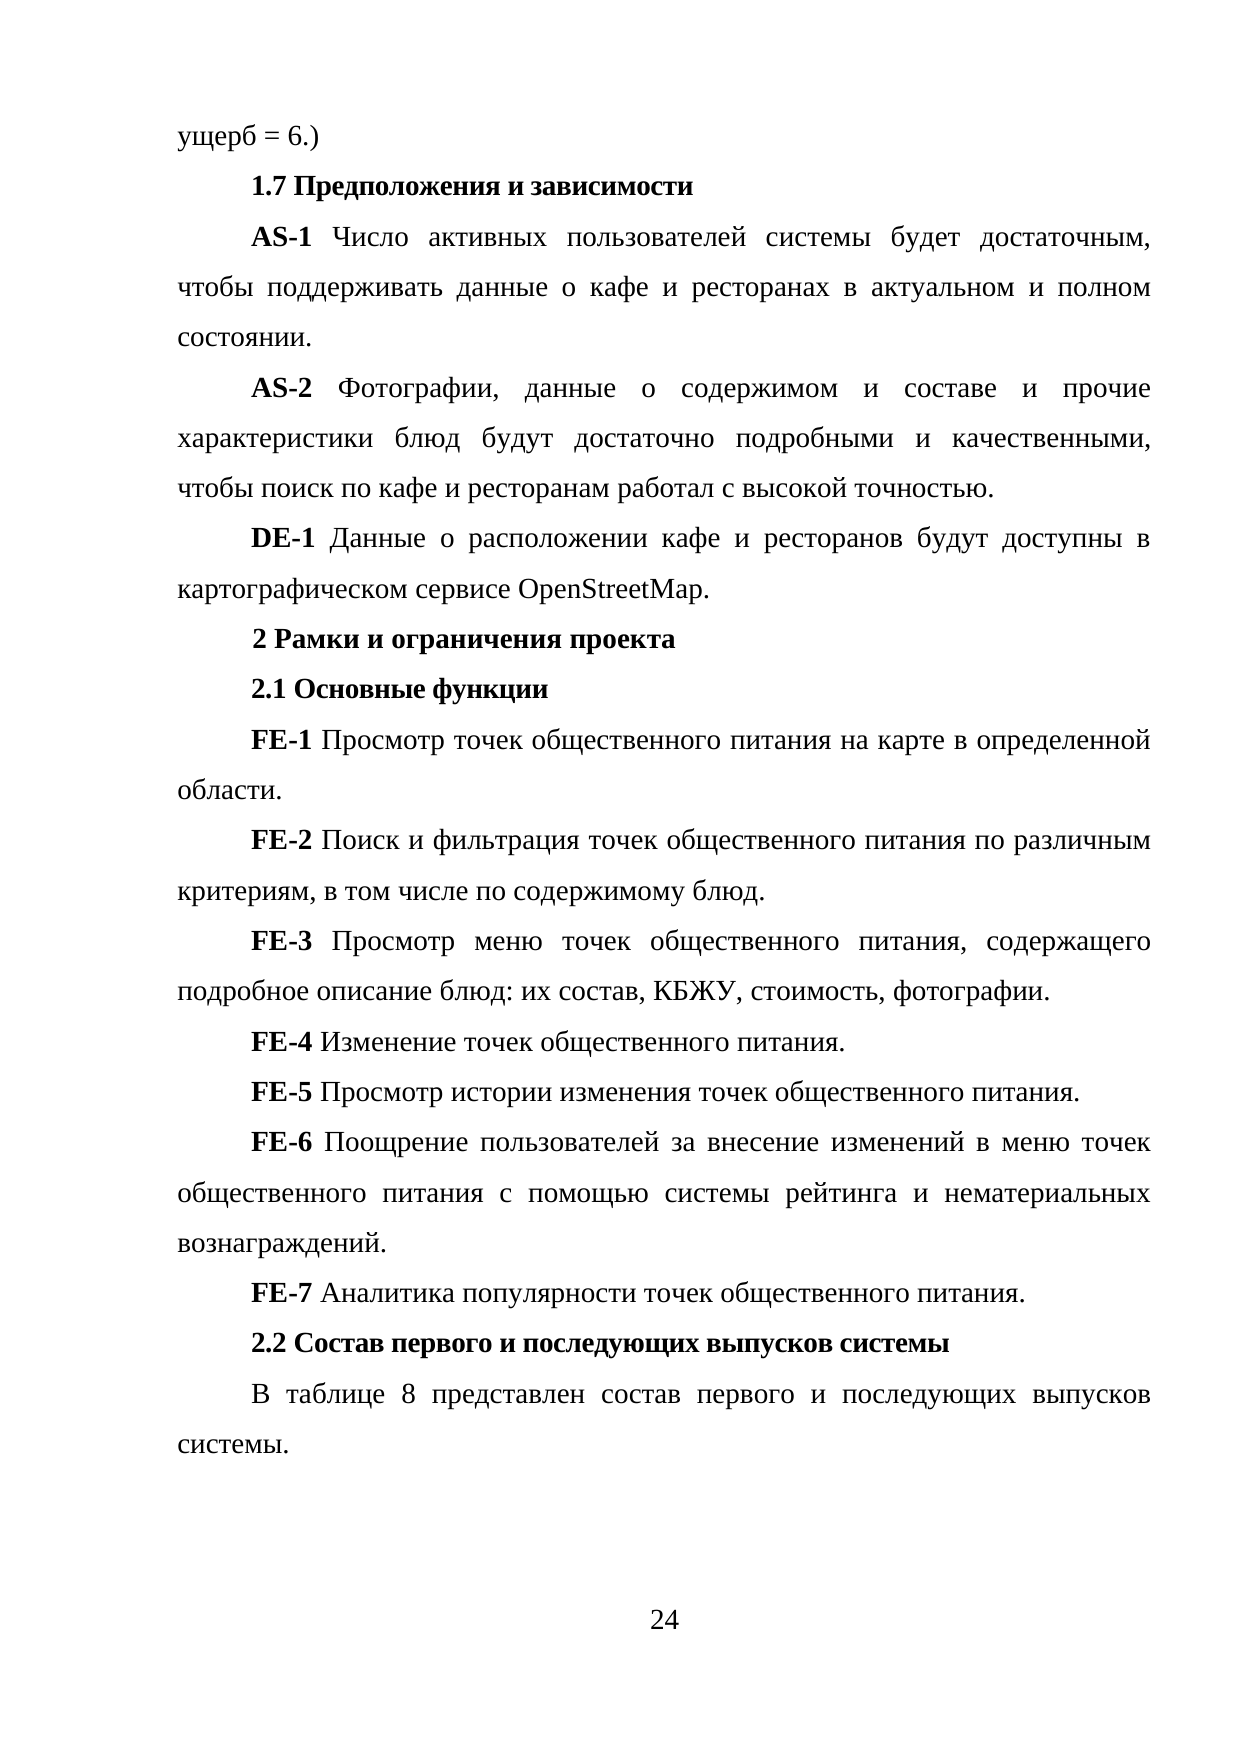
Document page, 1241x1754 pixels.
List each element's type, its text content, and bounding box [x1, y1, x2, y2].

text FE-7 Аналитика популярности точек общественного питания. [177, 1275, 1152, 1309]
text ущерб = 6.) [177, 118, 1152, 152]
subtitle Основные функции [177, 672, 1152, 705]
text В таблице 8 представлен состав первого и последующих выпусков системы. [177, 1376, 1152, 1460]
text FE-6 Поощрение пользователей за внесение изменений в меню точек общественного питания с помощью системы рейтинга и нематериальных вознаграждений. [177, 1124, 1152, 1258]
subtitle Состав первого и последующих выпусков системы [177, 1326, 1152, 1359]
text FE-4 Изменение точек общественного питания. [177, 1024, 1152, 1057]
text FE-5 Просмотр истории изменения точек общественного питания. [177, 1074, 1152, 1108]
text AS-1 Число активных пользователей системы будет достаточным, чтобы поддерживать данные о кафе и ресторанах в актуальном и полном состоянии. [177, 219, 1152, 353]
text AS-2 Фотографии, данные о содержимом и составе и прочие характеристики блюд будут достаточно подробными и качественными, чтобы поиск по кафе и ресторанам работал с высокой точностью. [177, 370, 1152, 504]
text FE-1 Просмотр точек общественного питания на карте в определенной области. [177, 722, 1152, 806]
text DE-1 Данные о расположении кафе и ресторанов будут доступны в картографическом сервисе OpenStreetMap. [177, 521, 1152, 604]
subtitle Рамки и ограничения проекта [252, 621, 1152, 655]
subtitle Предположения и зависимости [177, 168, 1152, 202]
text FE-2 Поиск и фильтрация точек общественного питания по различным критериям, в том числе по содержимому блюд. [177, 822, 1152, 906]
text FE-3 Просмотр меню точек общественного питания, содержащего подробное описание блюд: их состав, КБЖУ, стоимость, фотографии. [177, 923, 1152, 1007]
